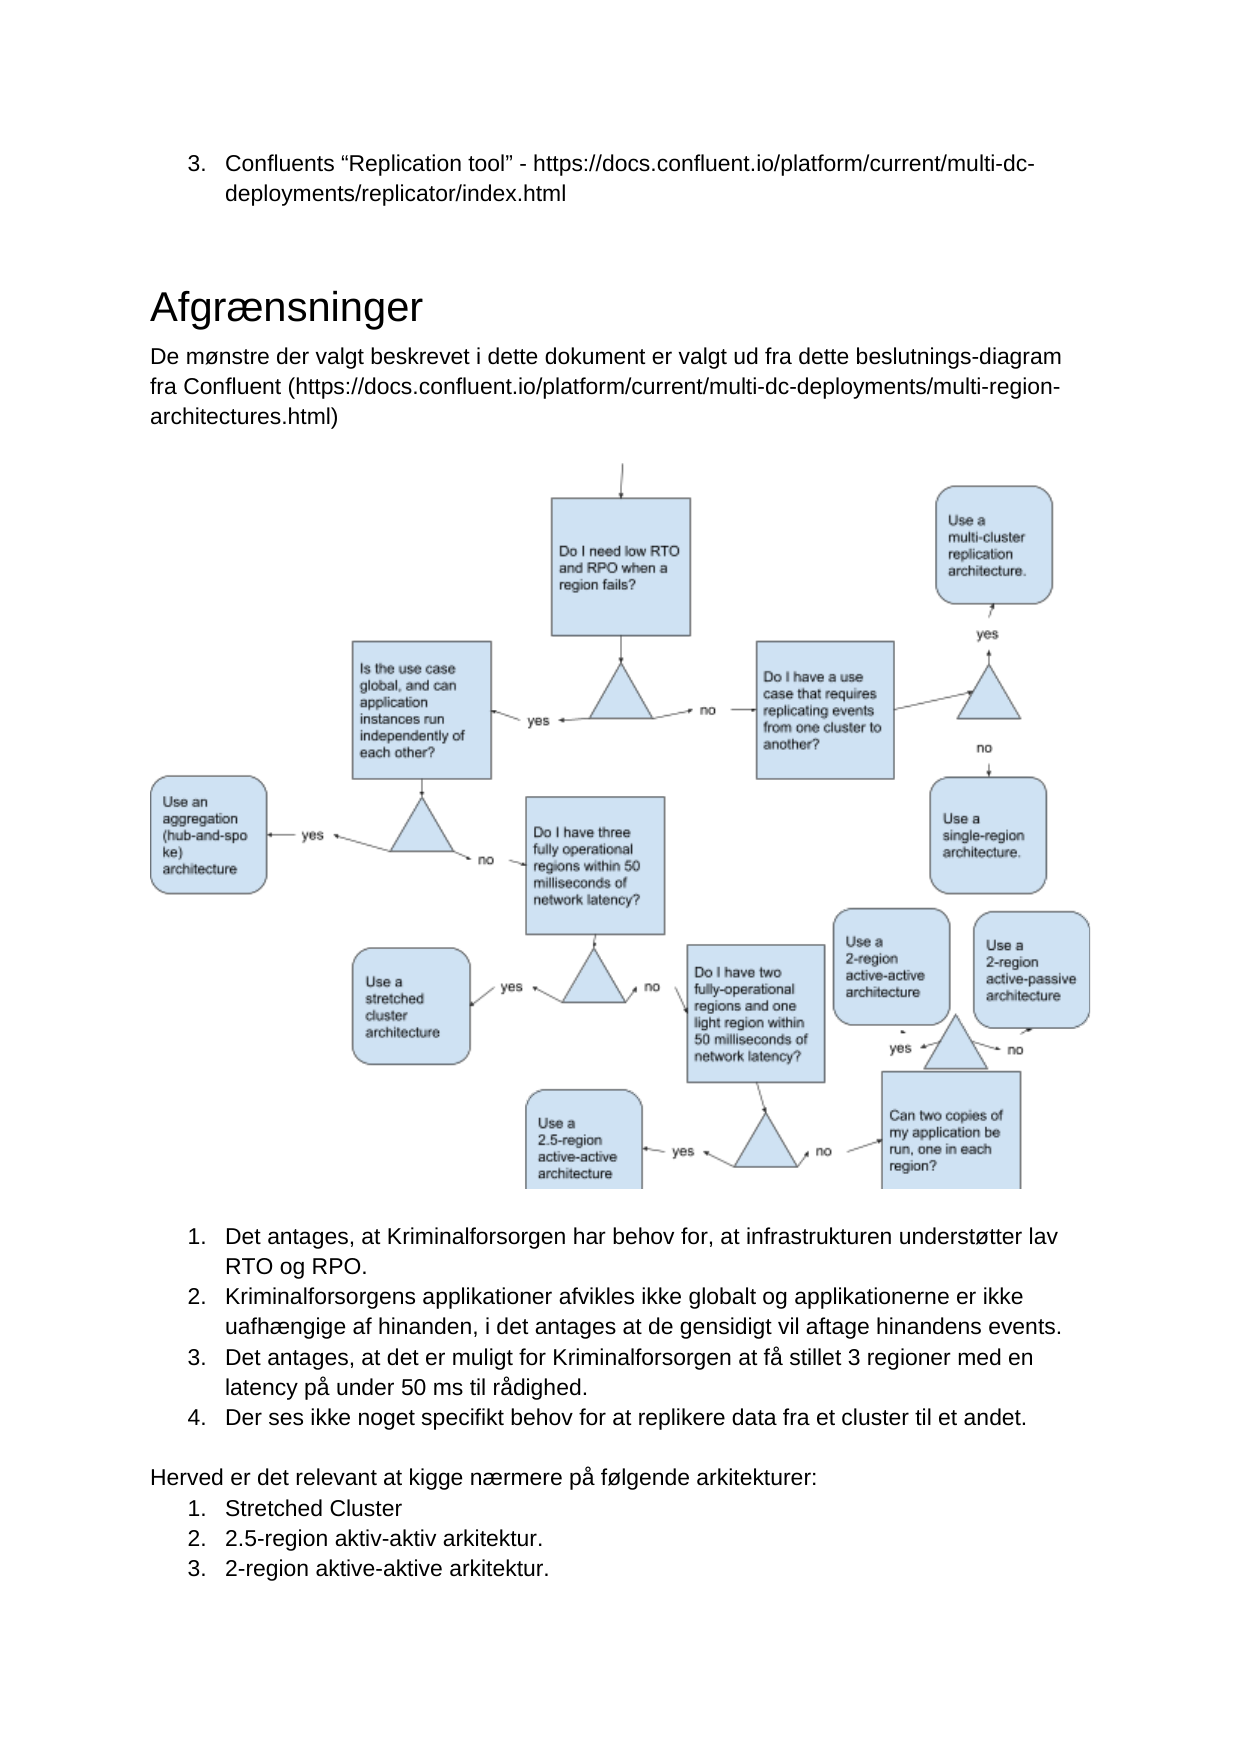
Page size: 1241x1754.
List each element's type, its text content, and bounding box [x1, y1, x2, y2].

list Der ses ikke noget specifikt behov for at replikere data fra et cluster til et andet. [187, 1404, 1090, 1430]
list 2.5-region aktiv-aktiv arkitektur. [187, 1525, 1090, 1551]
text Herved er det relevant at kigge nærmere på følgende arkitekturer: [150, 1464, 1090, 1491]
subtitle Afgrænsninger [150, 282, 1090, 330]
list Kriminalforsorgens applikationer afvikles ikke globalt og applikationerne er ikke uafhængige af hinanden, i det antages at de gensidigt vil aftage hinandens events. [187, 1283, 1090, 1339]
text De mønstre der valgt beskrevet i dette dokument er valgt ud fra dette beslutnings-diagram fra Confluent (https://docs.confluent.io/platform/current/multi-dc-deployments/multi-region-architectures.html) [150, 343, 1090, 429]
list Confluents “Replication tool” - https://docs.confluent.io/platform/current/multi-dc-deployments/replicator/index.html [187, 150, 1090, 207]
list 2-region aktive-aktive arkitektur. [187, 1555, 1090, 1581]
picture [150, 463, 1091, 1189]
list Det antages, at det er muligt for Kriminalforsorgen at få stillet 3 regioner med en latency på under 50 ms til rådighed. [187, 1343, 1090, 1400]
list Det antages, at Kriminalforsorgen har behov for, at infrastrukturen understøtter lav RTO og RPO. [187, 1223, 1090, 1279]
list Stretched Cluster [187, 1494, 1090, 1521]
